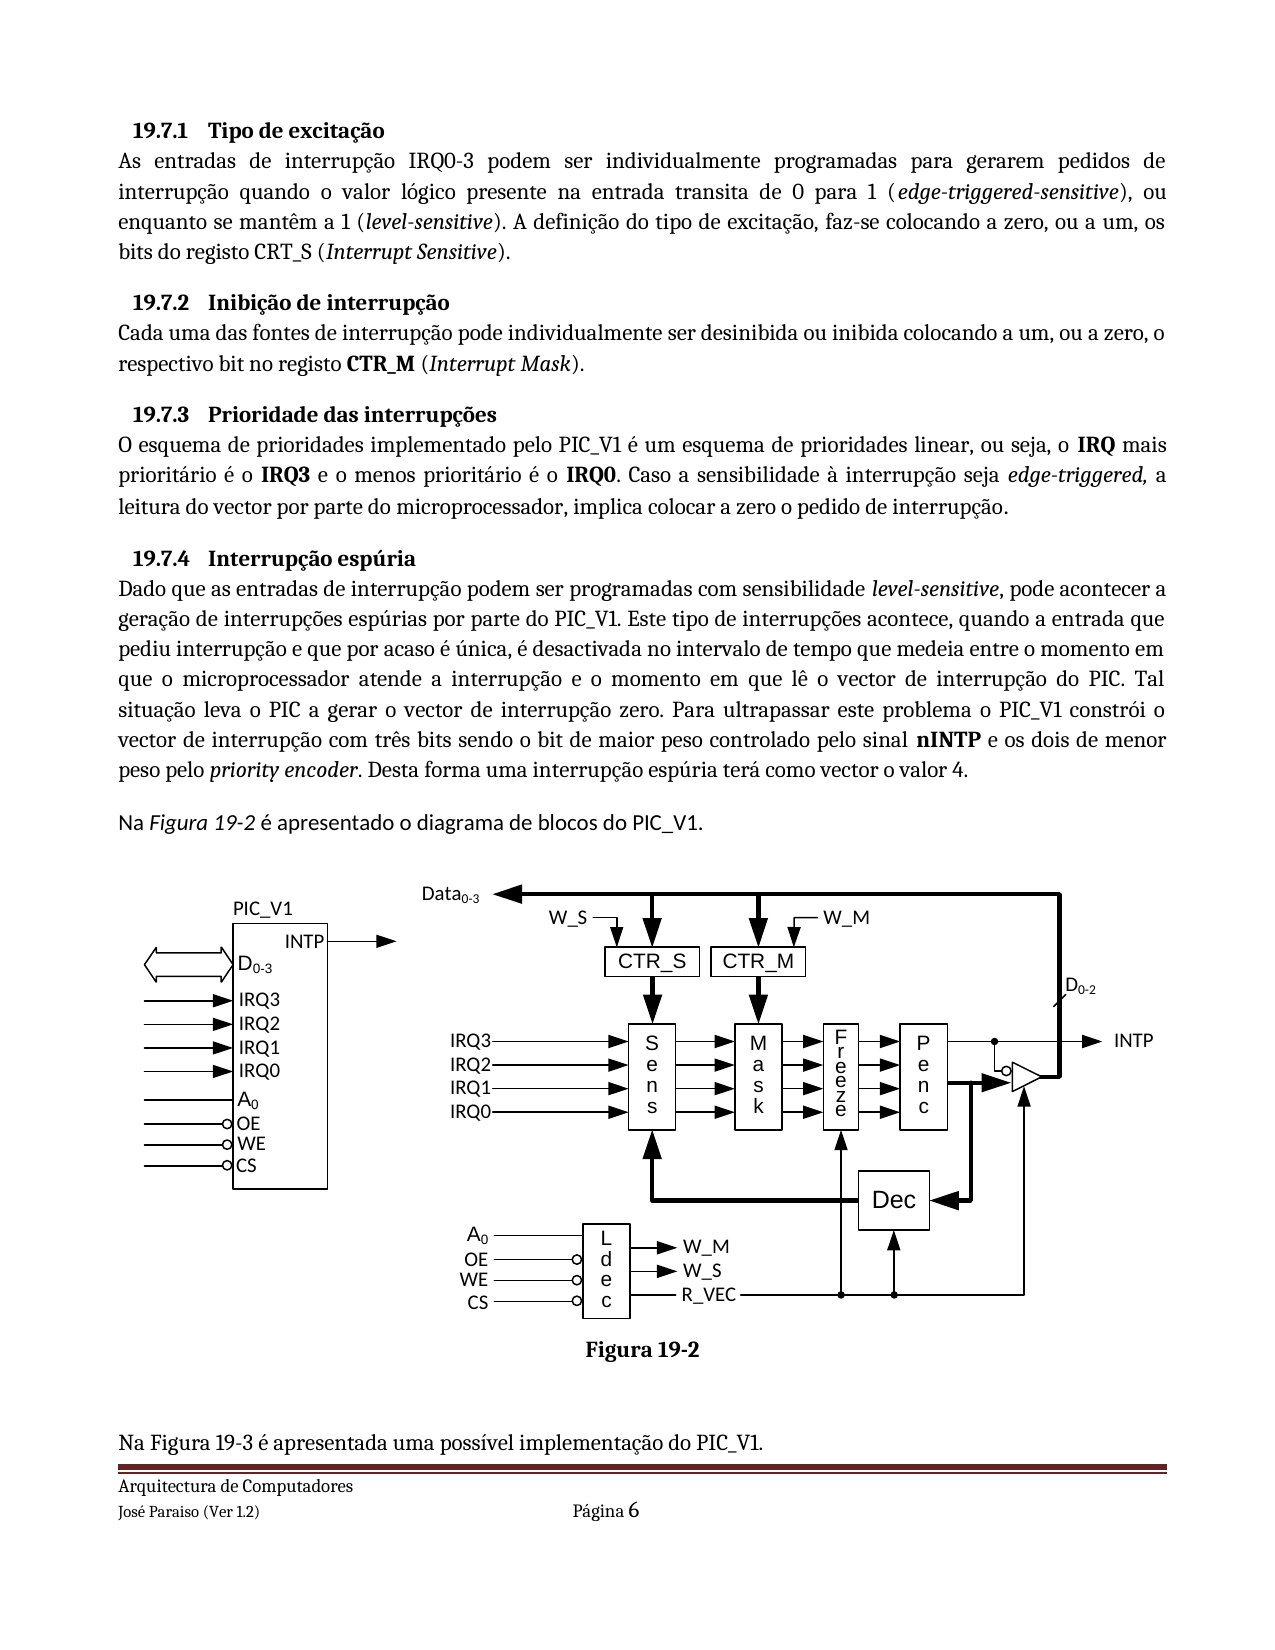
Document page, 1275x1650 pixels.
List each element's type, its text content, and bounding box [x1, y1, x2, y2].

text Figura 19‑2 [118, 1337, 1167, 1363]
subtitle Inibição de interrupção [133, 290, 1167, 316]
subtitle Tipo de excitação [133, 118, 1167, 144]
text Cada uma das fontes de interrupção pode individualmente ser desinibida ou inibida colocando a um, ou a zero, o respectivo bit no registo CTR_M (Interrupt Mask). [118, 320, 1167, 377]
text Na Figura 19 -2 é apresentado o diagrama de blocos do PIC_V1. [118, 808, 1167, 836]
text Na Figura 19 -3 é apresentada uma possível implementação do PIC_V1. [118, 1429, 1167, 1456]
text As entradas de interrupção IRQ0-3 podem ser individualmente programadas para gerarem pedidos de interrupção quando o valor lógico presente na entrada transita de 0 para 1 (edge-triggered-sensitive), ou enquanto se mantêm a 1 (level-sensitive). A definição do tipo de excitação, faz-se colocando a zero, ou a um, os bits do registo CRT_S (Interrupt Sensitive). [118, 148, 1167, 265]
text O esquema de prioridades implementado pelo PIC_V1 é um esquema de prioridades linear, ou seja, o IRQ mais prioritário é o IRQ3 e o menos prioritário é o IRQ0. Caso a sensibilidade à interrupção seja edge-triggered, a leitura do vector por parte do microprocessador, implica colocar a zero o pedido de interrupção. [118, 432, 1167, 520]
subtitle Interrupção espúria [133, 545, 1167, 572]
subtitle Prioridade das interrupções [133, 401, 1167, 428]
text Dado que as entradas de interrupção podem ser programadas com sensibilidade level-sensitive, pode acontecer a geração de interrupções espúrias por parte do PIC_V1. Este tipo de interrupções acontece, quando a entrada que pediu interrupção e que por acaso é única, é desactivada no intervalo de tempo que medeia entre o momento em que o microprocessador atende a interrupção e o momento em que lê o vector de interrupção do PIC. Tal situação leva o PIC a gerar o vector de interrupção zero. Para ultrapassar este problema o PIC_V1 constrói o vector de interrupção com três bits sendo o bit de maior peso controlado pelo sinal nINTP e os dois de menor peso pelo priority encoder. Desta forma uma interrupção espúria terá como vector o valor 4. [118, 576, 1167, 783]
